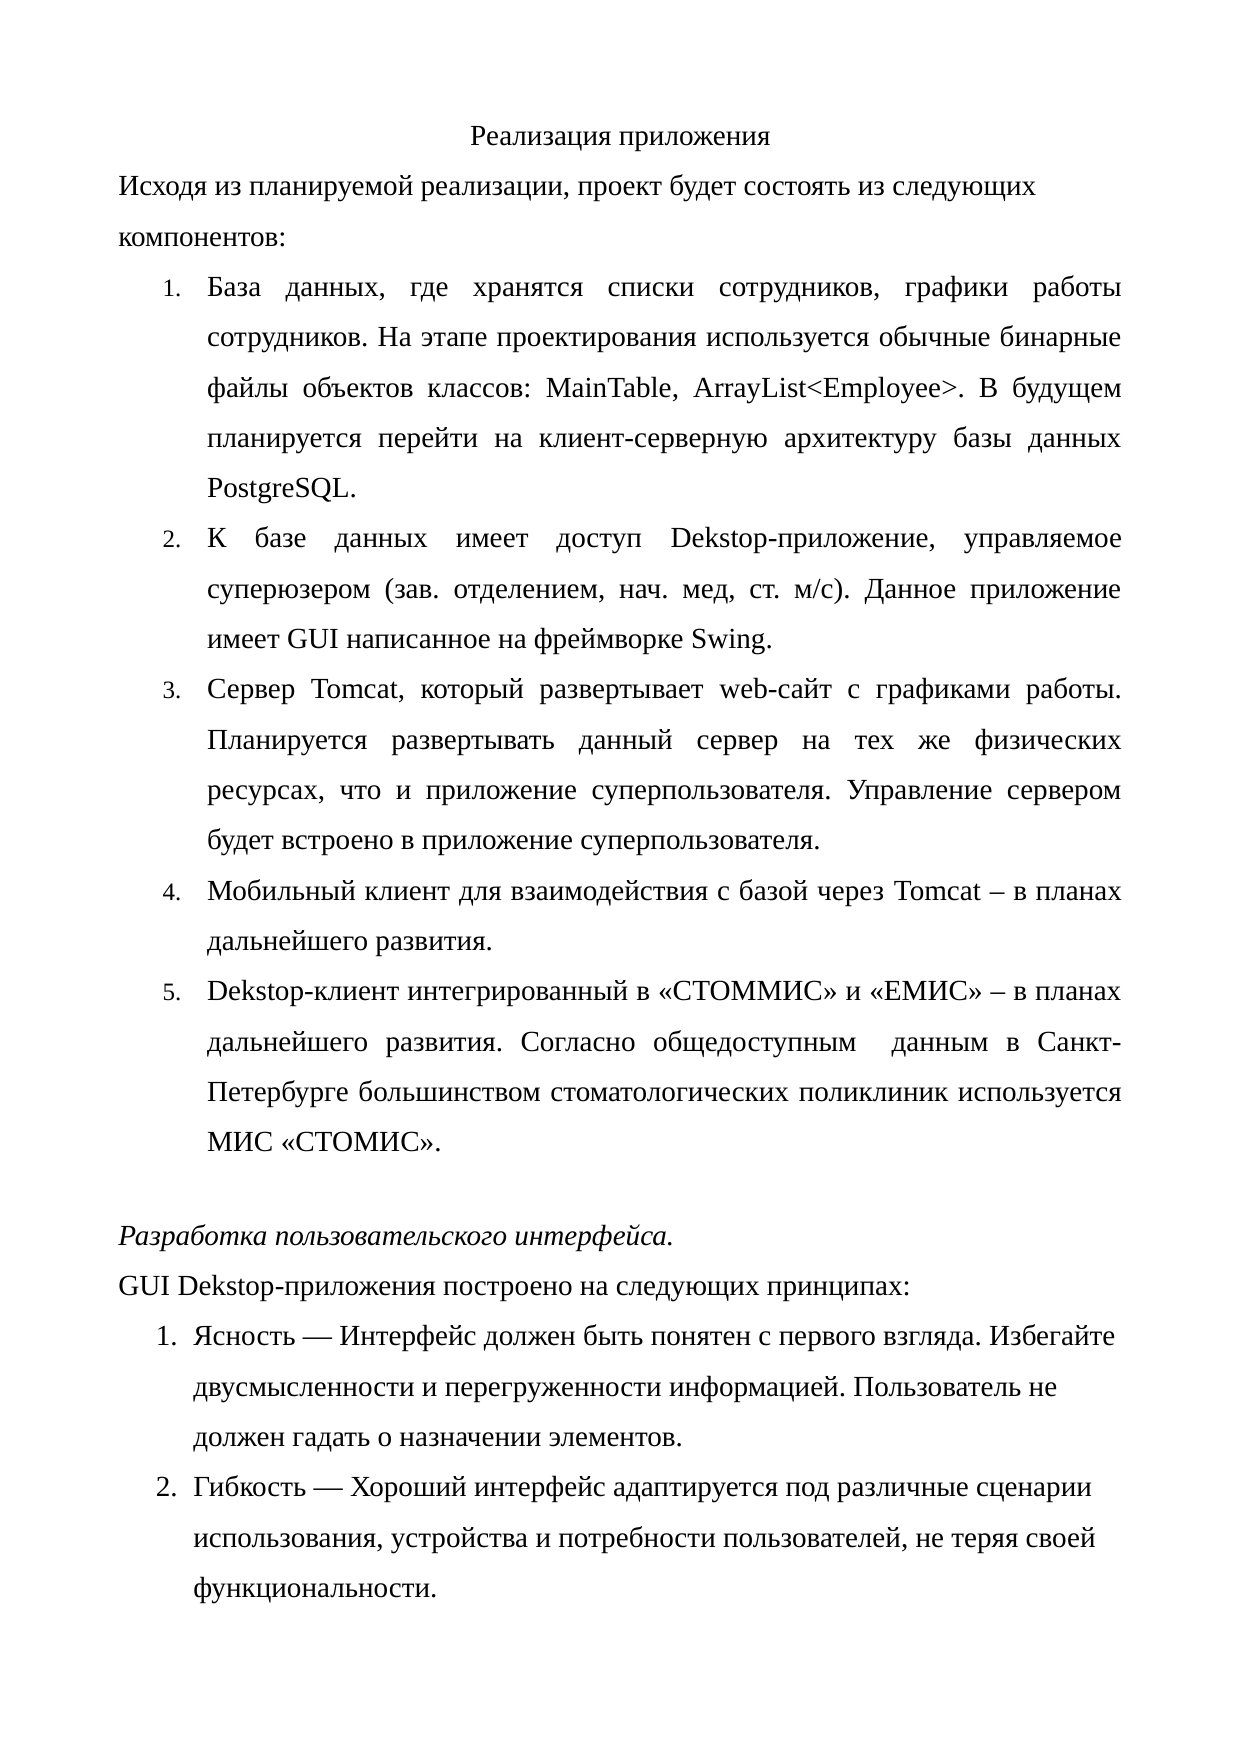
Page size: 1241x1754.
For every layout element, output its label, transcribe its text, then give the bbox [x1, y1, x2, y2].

list Dekstop-клиент интегрированный в «СТОММИС» и «ЕМИС» – в планах дальнейшего развития. Согласно общедоступным данным в Санкт-Петербурге большинством стоматологических поликлиник используется МИС «СТОМИС». [162, 973, 1122, 1158]
list Ясность — Интерфейс должен быть понятен с первого взгляда. Избегайте двусмысленности и перегруженности информацией. Пользователь не должен гадать о назначении элементов. [156, 1318, 1122, 1453]
text GUI Dekstop-приложения построено на следующих принципах: [118, 1268, 1122, 1302]
text Исходя из планируемой реализации, проект будет состоять из следующих компонентов: [118, 168, 1122, 252]
list База данных, где хранятся списки сотрудников, графики работы сотрудников. На этапе проектирования используется обычные бинарные файлы объектов классов: MainTable, ArrayList<Employee>. В будущем планируется перейти на клиент-серверную архитектуру базы данных PostgreSQL. [162, 269, 1122, 504]
list Мобильный клиент для взаимодействия с базой через Tomcat – в планах дальнейшего развития. [162, 873, 1122, 957]
list К базе данных имеет доступ Dekstop-приложение, управляемое суперюзером (зав. отделением, нач. мед, ст. м/с). Данное приложение имеет GUI написанное на фреймворке Swing. [162, 521, 1122, 655]
list Гибкость — Хороший интерфейс адаптируется под различные сценарии использования, устройства и потребности пользователей, не теряя своей функциональности. [156, 1469, 1122, 1603]
list Сервер Tomcat, который развертывает web-сайт с графиками работы. Планируется развертывать данный сервер на тех же физических ресурсах, что и приложение суперпользователя. Управление сервером будет встроено в приложение суперпользователя. [162, 672, 1122, 856]
text Разработка пользовательского интерфейса. [118, 1218, 1122, 1251]
text Реализация приложения [118, 118, 1122, 152]
